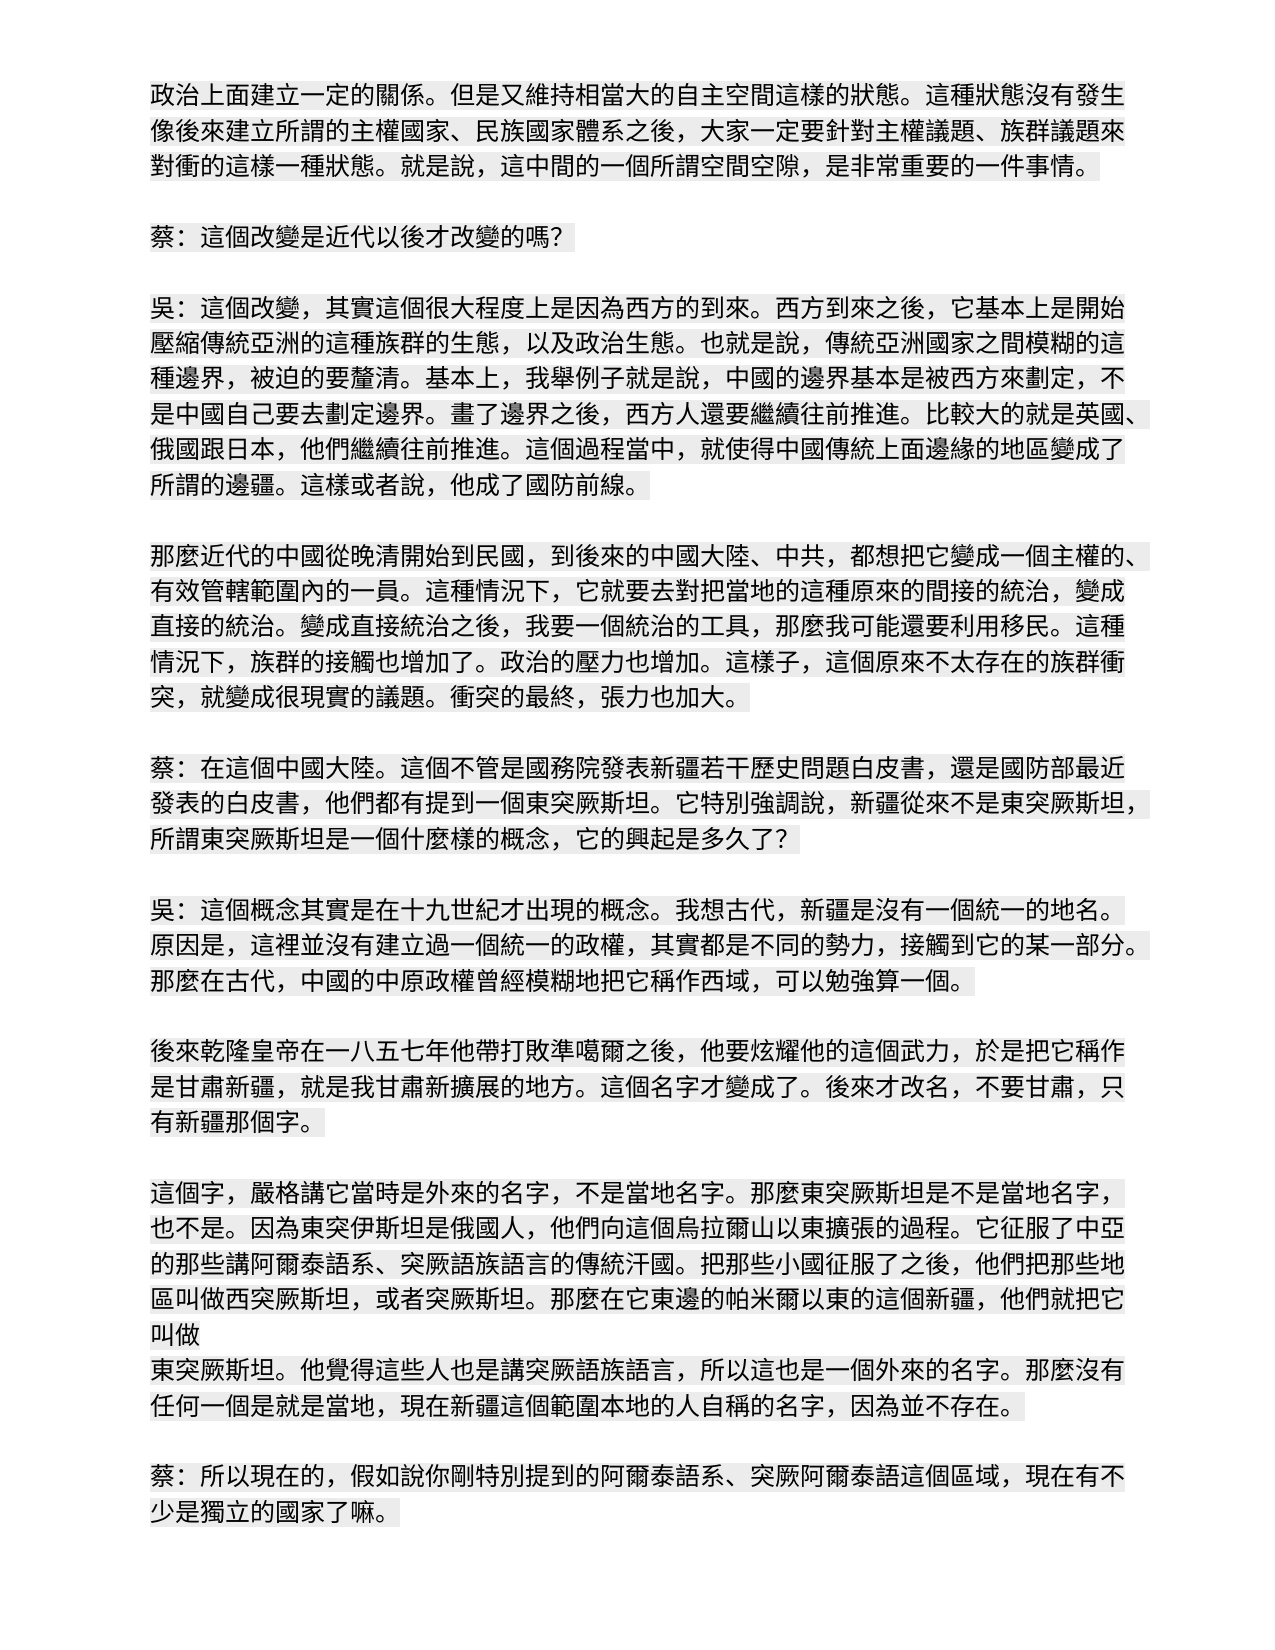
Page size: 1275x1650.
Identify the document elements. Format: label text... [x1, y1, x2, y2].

text 刘旭先生好，關於您提到的新疆維吾爾族的問題，台灣有位長期研究中國近代邊疆少數民族議題的吳啟訥教授，以下是他對於中共的民族政策的評論，希望對您能有些幫助 ============================================== 吳啟訥談「中國三度發表白皮書 重申新疆領土問題」 逐字稿 《POP大國民》蔡詩萍 專訪 吳啟訥 時間：2019-08-19 文章來源： https://hackmd.io/@phoenixx/SklT4wrbL?type=view 蔡：歡迎大家回到大國民，而我是主持人蔡詩萍，今天五點到六點多，我們為各位帶來探討一個話題。 在今年的七月二十一號的時候呢。這個大陸國務院、中國國務院發表了一份非常特別的新疆若干歷史問題白皮書，為什麼會在這個七月間所發表這份白皮書？白皮書裡面的，它當然重申了新疆是中國領土不可分割的一部分，而非東突厥斯坦，然後再隔了了幾天之後，中國的大陸國防部發表白皮書所呢。其實又重提到包括台灣的藏獨，或者是藏獨、東突厥問題。我們想要對所有的朋友提供一個比較完整的、比較宏觀的角度來看待這個話題。中國的少數民族問題其實相當的嚴重，但他解決的方式，能不能夠有不同的思維。也許我們可以從第三者的角度，來拉高一些知識的程度，給大家做個參考。我們很高興的請到在國內研究這方面的專家都解釋。中央研究院近代史研究所副研究員吳啟訥。 吳老師也在台大歷史系有開一個關於中國族群議題的專題討論。我先請教您，您對這個中國的議題。特別是在新疆維吾爾族及相關議題鑽研多久？了 吳：大約有二十年了。 蔡：當時怎麽會對這問題有興趣。 吳：我自己一方面，有少數民族的背景，另外一方面，我覺得，整個在歷史方面涉及到一個中國的近代轉型這個議題。而在這當中，這個中國是現在這樣一個特殊的國家，不太像這個傳統國家，也不像是現代民族國家。這個背後跟中國現實當中他的一個文化上的多元性、族群的多元性是有關係的。所以我覺得這是一個很重要的議題，我們比較缺乏研究。 蔡：我也注意到說，當中國在講這個不管是新疆、西藏這些問題時候。它其實都會強調說，各民族都是中華民族的組成的一部分。它用了一個中華民族去涵括他的多元性。這個在理論上也好，或在歷史的依據上來說，中國大陸他們用了什麼、怎麼樣的一個原則、標準來涵括，這個涵括有用嗎？ 吳：您這個問題非常好。我自己感覺，其實中華民族這個論述它是在近代才出現的論述。更確切一點，它是二十世紀才出現的。也就是說在傳統的中國裡面，它有很多很多的不同的文化群體。但是這些人從來沒有被界定成為什麼民族、什麼民族，因為現代民族國家的建構，它在亞洲來說，就是從十九世紀末、二十世紀初才開始。那麼這樣子呢。如果說我們假設中華民族是一個從古到今都有的實體，這個就有點違背歷史。 我想，不僅是中華民族。在西方的所有的民族國家，它的民族也都是一個近代建構的結果。 蔡：民族國家的概念出來以後，民族主義的概念出來以後。所以呢？ 吳：所以我感覺這個對話體系，它就跟整個西方的對話體系中間出了一個問題。這個體系，我們如果放到整個的一個。我的一個感覺，在冷戰期間，整個世界形成的兩種知識體系，這兩種知識體系，就是各自用各自的話語去自說自話。那麼雙方之間不能夠對話。 蔡：哪兩種呢？ 吳：一個是西方它在看待這個蘇聯集團以及亞洲還有伊斯蘭世界的時候，他們通常是以自己習慣的，已經形成的民族國家、主權國家、民主政治這個這個體系的角度去看。它的知識基本也是文藝復興之後建立的這套知識體系。另外一套就是說，在這個蘇聯、東歐還有中國還有革命的話語體系裡面。這個革命話語體系裡面，先是把共產主義，全人類解放當作一個話語體系的核心，接下來又把這個民族主義，又轉向民族主義。那麼，他們傾向於把這個民族視為一個天然的實體。這樣子，兩個體系之間的對話就有很大的問題。 那麼我想這個現象就有點像是我們在台灣這種體會，我們會看到從中國大陸來的，不管是遊客直到這個官員、學者，他們對台灣的了解非常非常的有限。其實反過來也是一樣，我們其實多數的人對中國大陸的了解也是有限的。經常有非常非常多的誤解。西方對於蘇聯中國的了解也是也是類似。這種情形是說，雙方其實陷入了兩種知識體系、話語體系當中。 我想，要去這個促進他們的溝通，我們有必要重新回到冷戰以前或者要在這個冷戰跟後冷戰以後。創造一種第三個知識體系，跟第三個話語體系。 蔡：到目前為止第三個知識體系或第三話語體系有形成嗎？ 吳：我想這個是大家在努力當中。當然這個努力我想很困難。因為我們其實如果是講後冷戰。它出現的一個現象就是我們現在的資訊爆炸。這個資訊爆炸造成一個結果是，其實很多有關重大的議題、嚴肅的議題，它的門檻降低了。有很多政界的人、或者是學界當中，不是內行的人可以進來討論。大眾也可以進入到了這討論。討論過程當中，其實帶進來了很多的錯誤資訊，錯的這個見解，因為它是基於這個誤解而做判斷，那麼去判斷的，跟跟這個比較有知識基礎的判斷、有洞見的判斷混在一起，所以讓我們其實判斷卻變得很困難。這是很大挑戰，就是我們怎麼樣去讓一個說有說服力的、能夠公正、客觀和正在第三者角度的這個體系能夠立足，這是我們需要去做很大、很大的努力。 蔡：這次我們今天請來了這個吳教授來談這個話題很重要原因。因為我一直在想，每次我看到這個媒體報導這個關於中國大陸的新疆問題或者是西藏問題，當然會引起不同程度的反應。你如果是一個對中國的中共政權非常不爽的人，你很自然就會說，你看這是漢人的大漢人主義、沙文主義的迫害。可是如果說你是站在一個中國大陸角度來看，也許會認為說它情有可原，它的處理上面這麼多民族要怎麼樣來做一個局勢的掌控，或者是再加上所謂的帝國主義，在中間有沒有在那邊搞分裂，搞藏獨等等。 所以它的確為會牽扯到剛才吳老師所講的。你在這兩種態度之下，你很難去釐清他，可是我們今天請你來，就是非常希望，知道說這事情一定有一些脈絡。在脈絡當中我們會看到現在中國大陸處理的少數民族政策上面有沒有一些盲點。盲點有沒有可能有不同的做法。像我們看到這個英國過去處理北愛問題，或者是像加拿大在處理這個法屬殖民地遺留下來的老問題等等。就是說，西方國家裡面用西方國家的這種模式，有可能可以參考嗎？ 吳：我覺得西方國家的模式，至少在歐洲的模式，其實它的參考意義不算大。因為西方他們是這個整個的近代化的過程，他是透過建立民族國家的方式來做的。那這個過程當中，它伴隨的一個是內部，他們對於對於傳統的這種族群之間關係的處理，它是簡單的把它民族國家化。我認為你是公民，我把這個文化差異能夠，我就把這個文化差異盡力小消彌到最小。我太在意這個文化差異。另外一面呢，他們是西歐國家，面對殖民地的時候，他們是另外一套，對殖民地做了比較多的歧視。有很多歧視性的措施，包括這種經濟上面的、政治上面還有文化上面的歧視措施。 那麼後來這個做得比較成功的典範是這個加拿大、澳洲、紐西蘭這樣的國家，他們的多元文化主義，也就尊重各個族群，包括，尤其是尊重這個原住民的一個狀態下面，要去建設一種 多元文化並存，但是又有共同公民意識的狀態。 那麼這些國家做的應該說不是完美，但是相對比較成功。至於說美國呢？其實他們在這個種族議題上做得不算成功。我們通常會說美國是個種族的熔爐，現實當中美國種族衝突其實蠻大的，他們只能說是種族的拼盤。到現在為止。那麼就是說美國的很多政治的議題，他是因為種族之間的這種衝突張力造成的。我覺得美國，它來說，對於亞洲國家的參考意義也不大。 那麼對亞洲國家來說其實它有個差異，就是說其實亞洲國家多數的人他們都有共同的身份就是大家都是原住民。那麼這些人，他們其實相處的時間在兩千年以上了。互相相處的人，他們形成了一種相處的模式，這種相處模式在過去兩千年當中，它有一些相處的制度出現。這些制度是有參考價值。 蔡：我想我們越來越談到一個重點，就是說，如果西方的模式的確有它的侷限，那回到東方、回到自己的歷史傳統文化，有沒有可能找到答案呢？ 蔡：剛才吳老師也告訴我們從西方的或近代自由民族主義的角度來看，或民族國家角度來看待新疆問題的話，其實有點，因為包括美國在內自己的種族問題也不是處理得非常的好好，但是剛才吳老師有特別講到一點。在剛好在那一點上，我想要完整的討論。所以我停下來。再回到這一段開始。您特別提到說，因為在亞洲地區，東方國家大部分都有了，大部分都是隨著原住民、在地的住民嘛。那不同的種族之間實際上也相處了兩千多年，它自己其實也發展出了一些文化。 可以再詳細一點嗎？比如說，以新疆為例的話，那你所謂的兩千多年來，歷史發展出自己的一種處理問題的模式是什麼呢？ 吳：新疆這個概念，其實它是一個到了近古才出現的概念。在傳統時代的中國，模糊地把它稱作西域。這個地方並沒有形成一個統一的政治體，那麼有不同的政治體統治那邊。也許小型的政治體自治，這些自治因為他們有地緣的關係。他們跟中國的中原王朝之間是有一些接觸。有的時候，王朝大約在接近一半的時間對它實行名義上的統治。另外一半的時間，他大概跟中原王朝有非常密切的經濟、文化的來往，可是不管是直接統治的狀況，還是政治影響的這種狀況裡面。當地都維持了非常大的一種現實當中的自治，這種自治了就是它不僅是跟中原的農耕民族的接觸不是那麼直接的，在政治上面的跟中原王朝的接觸也不是太直接的。但是他並不去從政治上挑戰中原王朝的某種控制權。 這種情況下了，事實上，這個不管是中文的農耕的王朝、政治勢力，還是在新疆的這些綠洲的住民或是草原的住民，他們各自都發展出來的一種經濟上面相互來往，或者有依賴，政治上面建立一定的關係。但是又維持相當大的自主空間這樣的狀態。這種狀態沒有發生像後來建立所謂的主權國家、民族國家體系之後，大家一定要針對主權議題、族群議題來對衝的這樣一種狀態。就是說，這中間的一個所謂空間空隙，是非常重要的一件事情。 蔡：這個改變是近代以後才改變的嗎？ 吳：這個改變，其實這個很大程度上是因為西方的到來。西方到來之後，它基本上是開始壓縮傳統亞洲的這種族群的生態，以及政治生態。也就是說，傳統亞洲國家之間模糊的這種邊界，被迫的要釐清。基本上，我舉例子就是說，中國的邊界基本是被西方來劃定，不是中國自己要去劃定邊界。畫了邊界之後，西方人還要繼續往前推進。比較大的就是英國、俄國跟日本，他們繼續往前推進。這個過程當中，就使得中國傳統上面邊緣的地區變成了所謂的邊疆。這樣或者說，他成了國防前線。 那麼近代的中國從晚清開始到民國，到後來的中國大陸、中共，都想把它變成一個主權的、有效管轄範圍內的一員。這種情況下，它就要去對把當地的這種原來的間接的統治，變成直接的統治。變成直接統治之後，我要一個統治的工具，那麼我可能還要利用移民。這種情況下，族群的接觸也增加了。政治的壓力也增加。這樣子，這個原來不太存在的族群衝突，就變成很現實的議題。衝突的最終，張力也加大。 蔡：在這個中國大陸。這個不管是國務院發表新疆若干歷史問題白皮書，還是國防部最近發表的白皮書，他們都有提到一個東突厥斯坦。它特別強調說，新疆從來不是東突厥斯坦，所謂東突厥斯坦是一個什麼樣的概念，它的興起是多久了？ 吳：這個概念其實是在十九世紀才出現的概念。我想古代，新疆是沒有一個統一的地名。原因是，這裡並沒有建立過一個統一的政權，其實都是不同的勢力，接觸到它的某一部分。那麼在古代，中國的中原政權曾經模糊地把它稱作西域，可以勉強算一個。 後來乾隆皇帝在一八五七年他帶打敗準噶爾之後，他要炫耀他的這個武力，於是把它稱作是甘肅新疆，就是我甘肅新擴展的地方。這個名字才變成了。後來才改名，不要甘肅，只有新疆那個字。 這個字，嚴格講它當時是外來的名字，不是當地名字。那麼東突厥斯坦是不是當地名字，也不是。因為東突伊斯坦是俄國人，他們向這個烏拉爾山以東擴張的過程。它征服了中亞的那些講阿爾泰語系、突厥語族語言的傳統汗國。把那些小國征服了之後，他們把那些地區叫做西突厥斯坦，或者突厥斯坦。那麼在它東邊的帕米爾以東的這個新疆，他們就把它叫做 東突厥斯坦。他覺得這些人也是講突厥語族語言，所以這也是一個外來的名字。那麼沒有任何一個是就是當地，現在新疆這個範圍本地的人自稱的名字，因為並不存在。 蔡：所以現在的，假如說你剛特別提到的阿爾泰語系、突厥阿爾泰語這個區域，現在有不少是獨立的國家了嘛。 吳：是。 蔡：中亞有些國家是各自獨立的。如果是這樣子的話，那你覺得中國或者是說以前的包含民國在內，晚清到民國，再到中華人民共和國。這幾個階段，大致上這三個王朝到民國，再到共產的國家政權，他們對於新疆政策基本上都很像嗎？ 吳：其實它中間有很強的連續性，晚清的話，它是從這個新疆。有個特色就是，曾經在一八六零年，因為浩罕，今天烏茲別克的軍閥的入侵讓它建立了另外一個外來的政權。這個政權後來被左宗棠驅逐了之後。在一八八五年新疆就建立了行省，這就是近代中國，它要把邊疆從一個間接統治變成直接統治的開始。因為之前並不是行省。都是軍府。 一八八五年的建省，正好跟台灣是同一年。建省之後，清朝就是想第一個，我的政治上把當地跟內地變成同一個體制，就是原來的所謂的一國兩種制度。第二個文化上想要推動一致，所以在那裏推動儒學教育。不過這種進展並不是非常成功。所以到了一九一二年之後，新疆實質上面曾經一九一二到一九四九年期間，須由當地的地方的軍政勢力，主要漢人統治下面下面的一種實質獨立。中華民國不能夠實質管到它。那中華民國當然有軍隊進去，那是到了這個一九四四年以後，因為新疆當地的軍政勢力叫盛世才。他向中央輸誠，這樣子胡宗南的部隊才能夠進去。這些人進去，後來成為中華人民共和國統治新疆的基礎。因為中華人民共和國對新疆統治，很大程度上依靠漢人軍隊。這個胡宗南部隊留下來的十萬人，後來就全部被改編成新疆生產建設兵團，加上中共自己進軍的六萬人，十六萬人成為在新疆統治的政治基礎。 當然我不是說之前沒有漢人，漢人大概是除了漢唐很多人進去之外，比較大的是乾隆以後的移民。移民主要是甘肅人。 蔡：那中共建政以後，他們對於新疆的政策有階段性嗎？還是說從頭到尾都是一貫的措施？ 吳：它也有階段性。一開始中共基於它在革命時期他們還是有所謂民族平等的理想，所以它在一開始一九四九年接受新疆，一直到1957年的下半年。他們跟新疆當地住民有一段蜜月期。這個蜜月期就是說它在把新疆省體制逐漸改為民族區域自治體制，然後它要任命當地很多當地民族，主要是維吾爾出身的人來擔任各級幹部。當然它也在維吾爾人裡面來發展共產黨組織。由維吾爾人自己擔任共產黨員、各級領導。這段過程當中，共產黨自己也主張它要反對大漢族主義、漢人的沙文主義。這是蜜月期。 但是到了一九五七年，因為在中國大陸內部也發生反右。反右的地方版就是反對地方民族主義。這樣子從一九五七年的下半年，到文革前夕曾經是這段對少數族群的監控變得比較嚴。那時正好碰到這一段時間，有這個大躍進的失敗，導致新疆有六萬人越過邊界，跑到蘇聯那邊。那麼到了這個文革期間，實際上進入動盪的階段。不過，比較有趣的事就是文革期間新疆的族群關係並沒那麼緊繃，因為那個時候，革命的話語取代了民族的話語。所以那個時候有很多很多的派系，他們也發動武鬥，可是每一個派系當中都是既有漢人也有維吾爾、有哈薩克也有所謂的回，都是有的。 但是在這個文革結束之後，一個新的挑戰到來了。就是中國大陸逐漸地進入了市場化的時代。這個市場化的時代，它造成原來它需要強力的動員漢人到新疆去支援邊疆，漢人大部分不是心甘情願的。 後來變成說，新疆開始出現了一些商機，那麼一些漢人湧進新疆去。同時在中國大陸的這些漢人居住地區，也出現了工作機會，那也有部分的維吾爾人跑到內地去尋找工作。這個過程造成了這個族群的基礎增加。裡面有一個現象，就是市場化的現象。漢人到了新疆之後，他們的競爭力坦白講是比較好一點。 那麼維吾爾人在這個工作的技能上面、語言的技能上，他們相對的比較弱。他們感覺他們在競爭當中變得比較邊緣。他們同樣跑到內地之後，也有很強烈的文化適應問題，那麼內地的這些工廠老闆們對新疆的工人，他們也覺得在文化上有很大衝突，這樣子我們就發現這個文化衝突的增加造成了中共方面它不得不去用一種收緊的辦法來應對這件事情。 那麼維吾爾人也覺得它變成這個而被排擠的邊緣人或者受害者。他們就有一種比較強烈的抗爭的態度去應對這些事情。 蔡：我想剛才呢，吳教授一口氣把我們從清朝到民國，再到這個中華人民共和國建政以後，就幾個不同的階段，新疆議題，特別是到了改革開放以後，中國大陸改革開放以後，新疆議題出現的新的變化。 吳老師剛才特地提早到改革開放以後，因為市場化的因素進來，漢人進到新疆，在就業上在商業上搶到了人家的生存的空間。同樣的，新疆的維吾爾人的，他們離開這個新疆，到中國大陸其他省份去找工作也增加了文化與文化之間的接觸，但換個角度來說，也增加很多的摩擦，他們可能感覺更多的被歧視。 那為什麼感覺起來。新疆問題在八零、九零以後，常常成為國際版面上的焦點。這是什麼原因？ 吳：我想這個原因它兩個方面。第一個，它跟整個全球化的過程當中，伊斯蘭的世界遭到邊緣化有關。也就是說這不是中國單獨現象，當這個全球的市場發展的過程當中，伊斯蘭文化本身跟他有一些衝突的地方。我們在世界各地看到這個整個伊斯蘭世界，跟西方，跟市場化的國家都有些衝突。 蔡：這算一種文明衝突論嗎？ 吳：我想這個，與其說它是文明衝突，不如說是對於市場經濟的一個適應能力。這是有點差距，我想這個東亞的這個儒家世界裡面，其實對市場經濟蠻適應的。它對西方主導的市場接軌其實沒那麼難，伊斯蘭世界就困難比較大。這是一個原因。 另外一個原因，就是在這個一九九零年代之後，伴隨的新疆它的開放，其實有一個很重要的事情，就是新疆的這些伊斯蘭的社區，它跟全球的伊斯蘭社區連結起來了。他們原來這個去 朝聖是比較困難的一件事情。不僅是因為政治上面的限制，更主要是他沒有錢去。一九九零年代之後，這種連結變得非常比較密切。這種情形下讓新疆的這些維吾爾等等這種伊斯蘭民族，他們感覺到自己好像原來信的不是那麼正宗的伊斯蘭教。他們希望可以去追尋所謂正宗的伊斯蘭教。同時用這個來解決他們一個問題，就是在市場經濟下面他們覺得邊緣化，他們覺得跟漢人接觸的過程當中，漢人沒有精神信仰。他們覺得漢人在道德上比較墮落，他們自己也在連帶之下也去追求物質的享受。 這種情況下，他們找一個什麼樣的解決辦法？去用宗教去解決。那麼當宗教這種意識變的很強烈，尤其是在新疆恢復了很多、很多的清真寺，新疆可以說是全世界世界清真寺的密度最高的地方。 恢復了很多清真寺，然後同時又缺乏這個系統的宗教教育傳承的情況下，他們從這個沙烏地引進了一個比較極端的教派，叫做瓦哈比。這個瓦哈比教派呢，它主張去排斥異教徒，很激烈的排斥，也排斥伊斯蘭教當中比較溫和的派別。 這種情形下維吾爾跟漢人在宗教方面的衝突就比較強化。我想這種惡性的循環就開始了，所以我們在一九九零年代就看到新疆開始出現針對警察或軍人的，後來是針對跟中共密切合作的上層維吾爾人的襲擊事件，後來被稱作恐怖事件的情形。在一九九零年代中期後，就越來越多了。我們知道2009年就到了巔峰，七五事件。後來還有昆明車站的砍殺事件，這些事情都跟宗教在新疆的生態發生很大的變化有直接關係。 蔡：從一個學者的角度來看。當然新疆問題的變得複雜，有它的歷史的成因，一層層的累積，但是你剛剛講得很好，就也有一個全球化以後連帶的效應。說到這個伊斯蘭激進主義的某些影響。但是中國大陸本身的新疆政策，你覺得到目前為止來看的話，他們有在調整嗎？意思就是說，他難道不知道這個問題的越來越日益嚴重。日益嚴重的話，她勢必要再找出一些對策來。到底是更嚴格製造更大的緊張，還是應該在某些地方放。比如說，你剛有提到 回到這個冷戰以前那種稍微在歷史的脈絡，去找尋這種不同的民族、漢人跟維吾爾直接相處的某些模式，難道不能在裡面去重新發掘一些老祖宗的智慧嗎？ 吳：這是非常好的問題，我覺得其實這個去發掘傳統的智慧或者尋找新的辦法，都還是可以的。不過呢，這個目前為止，對於中共或者是維吾爾雙方來說，他們都等於是騎在一個很高的馬上有點下不來了。對於中共來說，他們已經比較喪失在他們革命時期1950年代，還帶有的一些理想主義的色彩，理想主義本身是有一些用處的。 他們現在基本上是這個物質主義的，他們完全從經濟的角度去看待問題。那麼他們覺得說，他們可以用經濟的方式解決維吾爾人所有的問題，當然維吾爾人希望自己的經濟發展，這毫無疑問，是他們非常重要的一個層面。這個可以解決一部分問題。 但是基本上，中共是一個唯物主義的政黨，他們對於宗教事務、文化事務相對陌生的。這種情況下，他們可能經常採取兩極的辦法去應對宗教，第一個就是我給你錢，我讓你建清真寺，我這樣對你很好了吧？它不知道這個清真寺是背後還有別的文化內容，尤其是宗教教育的內容。 第二種就說我清真寺已經幫你建了很多。你現在的宗教活動，已經超出了我們限定的範圍。那我怎辦，我去縮減你清真寺的數量。這裡就有動用強硬的手段，這種情況下，不管前面一個手段，還是後面的手段，它都比較違反宗教本身的規律。讓人覺得你不管是軟的手還是硬的一手，都是不了解狀況下面去發生的事情。 所以這種情況它可能沒辦法去緩解，不過你給錢，或者是去壓制。它沒辦法緩解緊張的情緒。如果說換一種辦法說，我去對這個文化本身多一些寬容，我可以有政治上面的一些措施，但是文化上去寬容。這個問題可以解決很多，所以我感覺有一個辦法說。 你提到，如果對傳統裡面，就是傳統的智慧知識，傳統的中央王朝跟各個邊緣地區不同文化群體之間相處，它會留一定空間。這個傳統智慧到今天為止還是重要的。 另外一個現代就說，我們看到這個1949之後中共在應對邊疆少數族群，它採取了一個政策叫做民族識別跟民族區域自治。民族識別就是說我把原來我不能確定是什麼族群的人我界定為一個民族，然後給他一定的政治權利。民族區域自治就是特別劃定的範圍，取消原來的省，變自治區。這在1950年代曾經是有一些用處，因為少數民族對自己的政治文化期望得到了一定的滿足。可是這個制度再延續下去，少數民族也有自己的不滿。他覺得我的民族本身應該有更多的政治權利，最多包括自決、獨立。 民族識別把族群識別成為政治的民族之後，它的邊界就變得非常清晰。這種邊界越來越清晰，原來可能沒有存在那麼多的衝突，那麼邊界清晰之後，大家的自我認同越來越強化。那麼衝突就越來越強烈。後來的辦法就是說，如果在這個體系之外建立一個超然的體系，就說這個體系重點要強調這個整個國家的公民，每個人在人格上都是平等的，同時我尊重它的文化，但是不能把這些文化當作是一個政治的標記。這種情況下，當然這個國家，我期待中國大陸他可以日漸法制化去強調個人的權利，這是一個正確的方向。這種情況下，原來的清晰的這種族群、民族的邊界就會變得淡化。 蔡：所以換句話說，這回到一個民主國家的一個重要的原則，就是公民嘛。公民的權利的平等，那使得在不同的族群之間，它都會在這個公民的概念下，其實取得一個平等的地位。可是，你這一回答剛好碰到一個中國大陸本身，現在的政治制度本身的問題。所以我想是剛好又碰到它的一個盲點。 現在因為新疆議題動輒就成為國際關注的焦點，當然，因為中國現在夠強啦，它的不管軍事還是在聯合國的常任理事國等等的，所以它也可以很強悍地來處理這個議題。 可是就學者的角度來看，我們總希望新疆的維吾爾族的朋友們，也能夠得到更大的空間。也希望說，漢人跟維吾爾人之間，也不要因為這樣政治的關係，而搞到最後大家怒目相視，那其實是一個國家內部很大的不安。你會有怎麼樣的建議呢？這問題有解嗎？ 吳：我樂觀地看，我覺得長遠而言應該還是有解。就說這個有解，不管是對中共來說還是維吾爾來說，還是國際社會來說，它需要做幾件事。 第一個就是在這個心態上面，要用寬容的心態。用一種同情的態度，去看待新疆的現象，不要把它看成是一個簡單的這個所謂，而不管是暴力的衝突，還是強力壓制。它背後有複雜背景，跟這個比如美國移民之間發生的那種衝突相比，要複雜非常非常多。我們有必要去深入了解它背後的這些背景，就是對各方都付出一種同情的態度。這種情形下，國際社會用寬鬆的態度去看，它不至於對當事的各方造成壓力。當事各方有時候它是表演給國際社會來看的，那麼他們可能把這個衝突加劇。 第二個，對於當事各方來說它也需要寬容，尤其是說對擁有權力的人來說，他（指中共）需要用一種比較寬容的、靈活的、有彈性的態度，他們曾經有過有這種彈性的情況下，得到一種正面回應的一種狀態。也就是說，他自己也不是完全沒有好的歷史經驗。 這種情形就是說大家也需要，而我想兩邊如果政策寬鬆，它有個基礎就是要互相去深入了解對方，如果說一直去檢舉堅持用傳統的話語，那這是傳統的政治話語理念，他經常是衝突性的，比如說，民族主義會帶來民族主義。如果這個對於中國主流官方的歷史研究，一直強調，新疆自古以來就是中國的一部分，那麼維吾爾自古以來就是中華民族的一部分，它其實是跟學理上面有一定差距。其實，你不如去講這個這個新疆加入中國，那麼維吾爾加入中華民族家庭，它是近代大家有了共同的歷史經驗之後造成的。這個共同的歷史經驗、共同的利益，這是很重要的一件事情。那麼這樣子，它跟實際更切合。 那麼同樣的，維吾爾民族主義跟一個中華民族主義和民族對抗之下產生的東西，他在很大程度上也是虛構的。比如說，他們也要追溯它的歷史成因有數千年來直到九千年。它曾經是新疆的政治方面的主人，這個也不是現實。那維吾爾形成的過程當中，事實上它的一方面是各種政治勢力互動的結果。另外一方面，它的整個族群的行程，也是一個近代的事情。而這個近代的心態其實跟中國有密切關係，當然跟蘇聯、跟英國人也有一些關係，這個中間的過程要釐清。 但是同時的現實政治裡面用一個概念，我們講到了國家的公民的概念來取代民族的感覺，它很可能會比較有效地來消弭族群之間的這種緊張狀態。 蔡：當然我們也知道，聊到這個公民的態度、公民的意識和公民的架子這一塊。當然也會牽扯整個國家的體制的問題。我想對中國來說，它怎麼樣提升自己在這個至少要符合這個現代的公民社會所認可的這些公民權益的保障，我覺得這對中國來說，他也是要學習的。也是一個應該學習的過程。但是無論如何，我們今天從一個知識的角度，學歷史的角度來給各位分析了新疆問題的變化，也給各位做一個很好的參考。 [150, 75, 1125, 1562]
